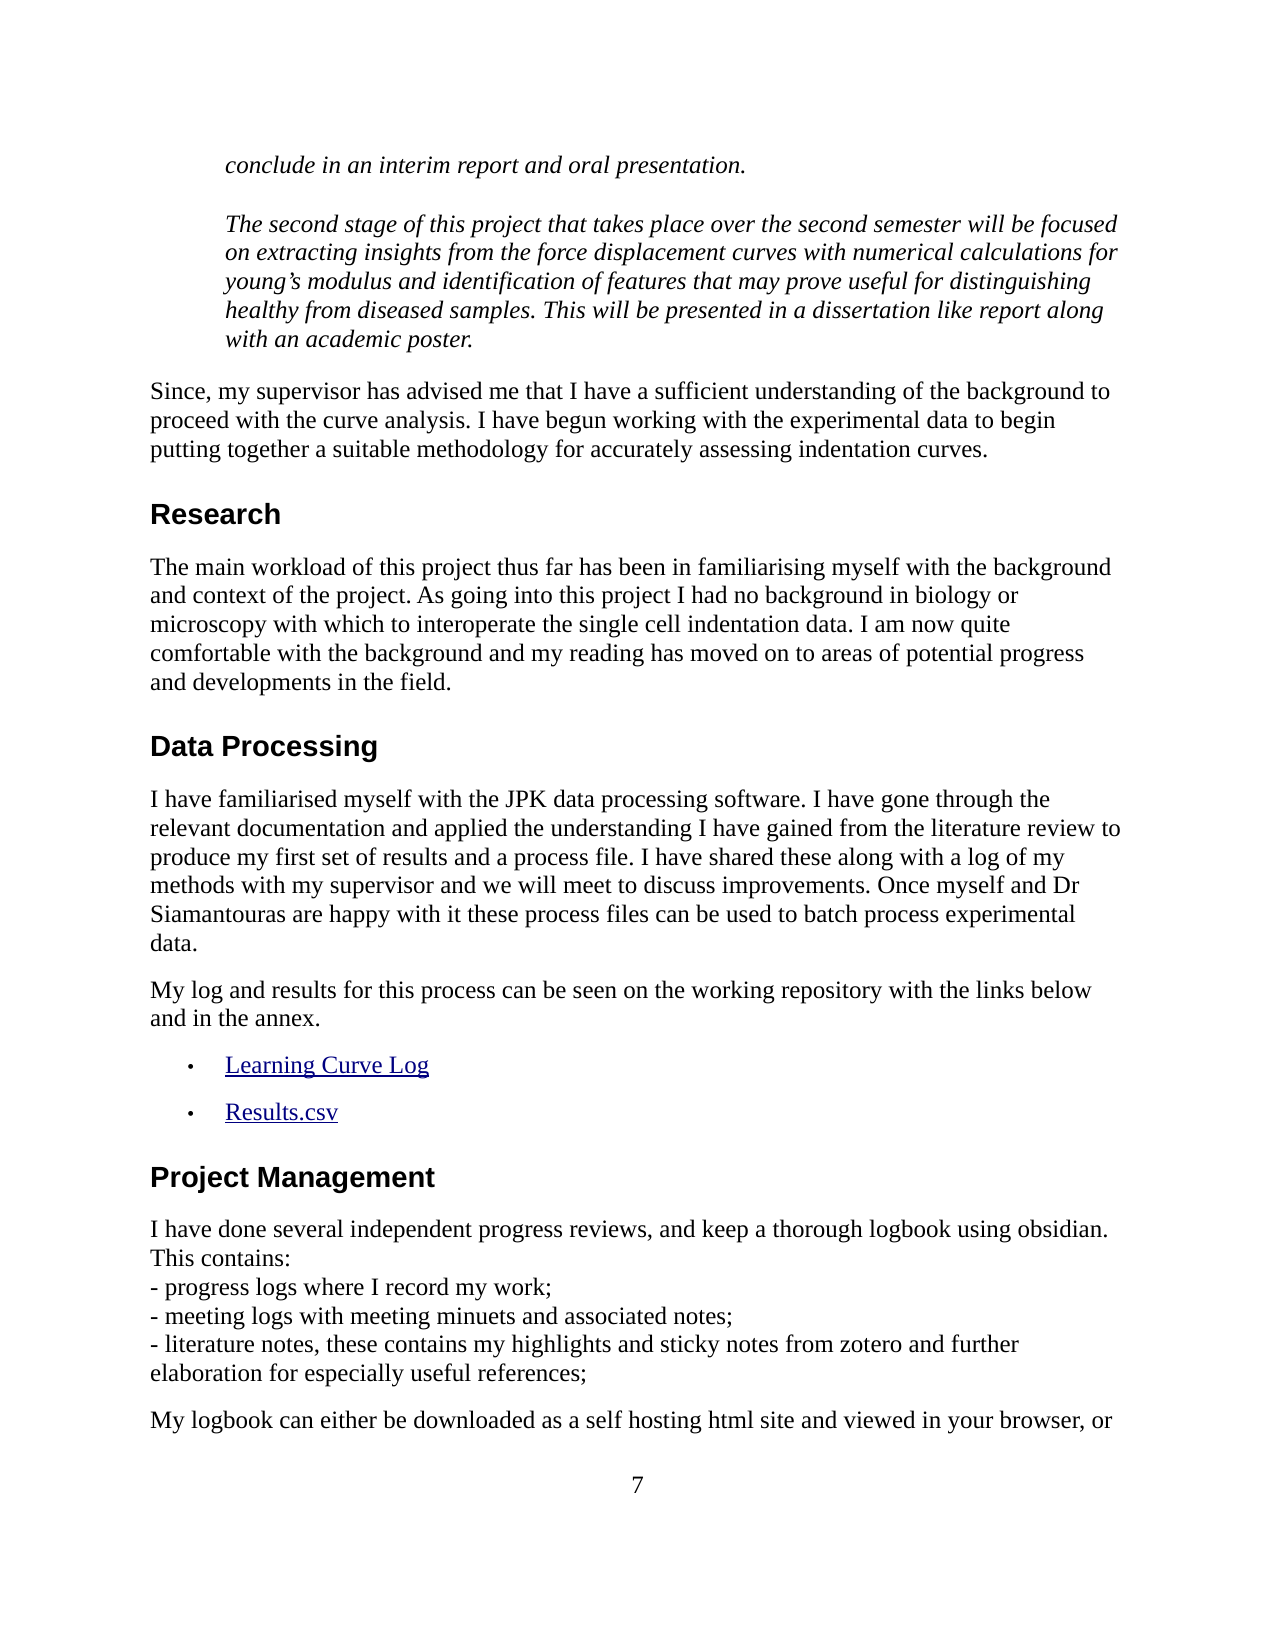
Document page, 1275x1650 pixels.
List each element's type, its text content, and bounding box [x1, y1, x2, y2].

text My logbook can either be downloaded as a self hosting html site and viewed in your browser, or [150, 1405, 1125, 1434]
list Results.csv [187, 1097, 1125, 1126]
text I have familiarised myself with the JPK data processing software. I have gone through the relevant documentation and applied the understanding I have gained from the literature review to produce my first set of results and a process file. I have shared these along with a log of my methods with my supervisor and we will meet to discuss improvements. Once myself and Dr Siamantouras are happy with it these process files can be used to batch process experimental data. [150, 784, 1125, 957]
subtitle Research [150, 497, 1125, 530]
subtitle Project Management [150, 1159, 1125, 1193]
text conclude in an interim report and oral presentation. [225, 150, 1125, 179]
text I have done several independent progress reviews, and keep a thorough logbook using obsidian. This contains: - progress logs where I record my work; - meeting logs with meeting minuets and associated notes; - literature notes, these contains my highlights and sticky notes from zotero and further elaboration for especially useful references; [150, 1214, 1125, 1387]
text My log and results for this process can be seen on the working repository with the links below and in the annex. [150, 975, 1125, 1032]
text The main workload of this project thus far has been in familiarising myself with the background and context of the project. As going into this project I had no background in biology or microscopy with which to interoperate the single cell indentation data. I am now quite comfortable with the background and my reading has moved on to areas of potential progress and developments in the field. [150, 552, 1125, 695]
subtitle Data Processing [150, 729, 1125, 763]
text The second stage of this project that takes place over the second semester will be focused on extracting insights from the force displacement curves with numerical calculations for young’s modulus and identification of features that may prove useful for distinguishing healthy from diseased samples. This will be presented in a dissertation like report along with an academic poster. [225, 209, 1125, 352]
text Since, my supervisor has advised me that I have a sufficient understanding of the background to proceed with the curve analysis. I have begun working with the experimental data to begin putting together a suitable methodology for accurately assessing indentation curves. [150, 376, 1125, 463]
list Learning Curve Log [187, 1050, 1125, 1079]
